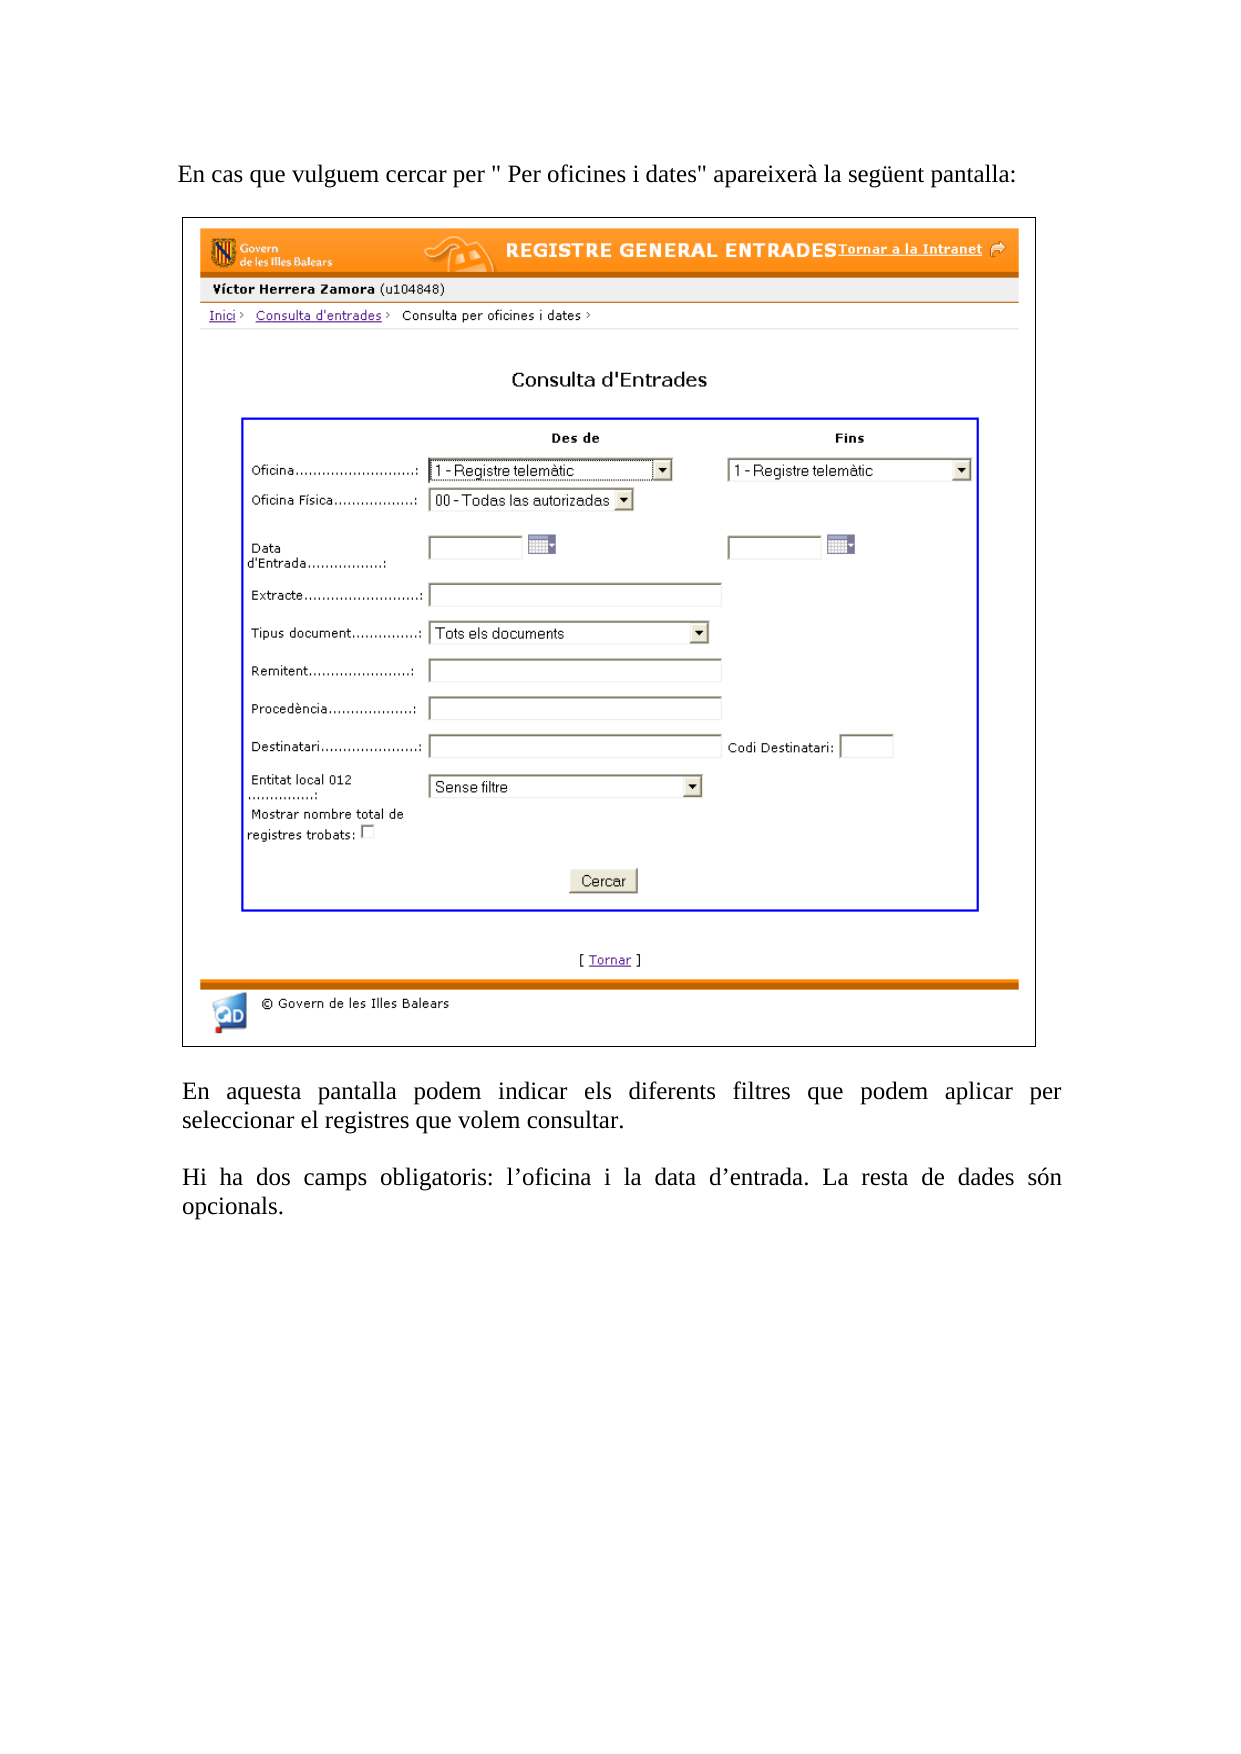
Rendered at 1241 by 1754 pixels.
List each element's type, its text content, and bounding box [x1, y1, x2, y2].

text Hi ha dos camps obligatoris: l’oficina i la data d’entrada. La resta de dades són opcionals. [182, 1162, 1063, 1220]
text En aquesta pantalla podem indicar els diferents filtres que podem aplicar per seleccionar el registres que volem consultar. [182, 1076, 1063, 1134]
picture [197, 225, 1021, 1039]
text En cas que vulguem cercar per " Per oficines i dates" apareixerà la següent pantalla: [177, 159, 1063, 188]
